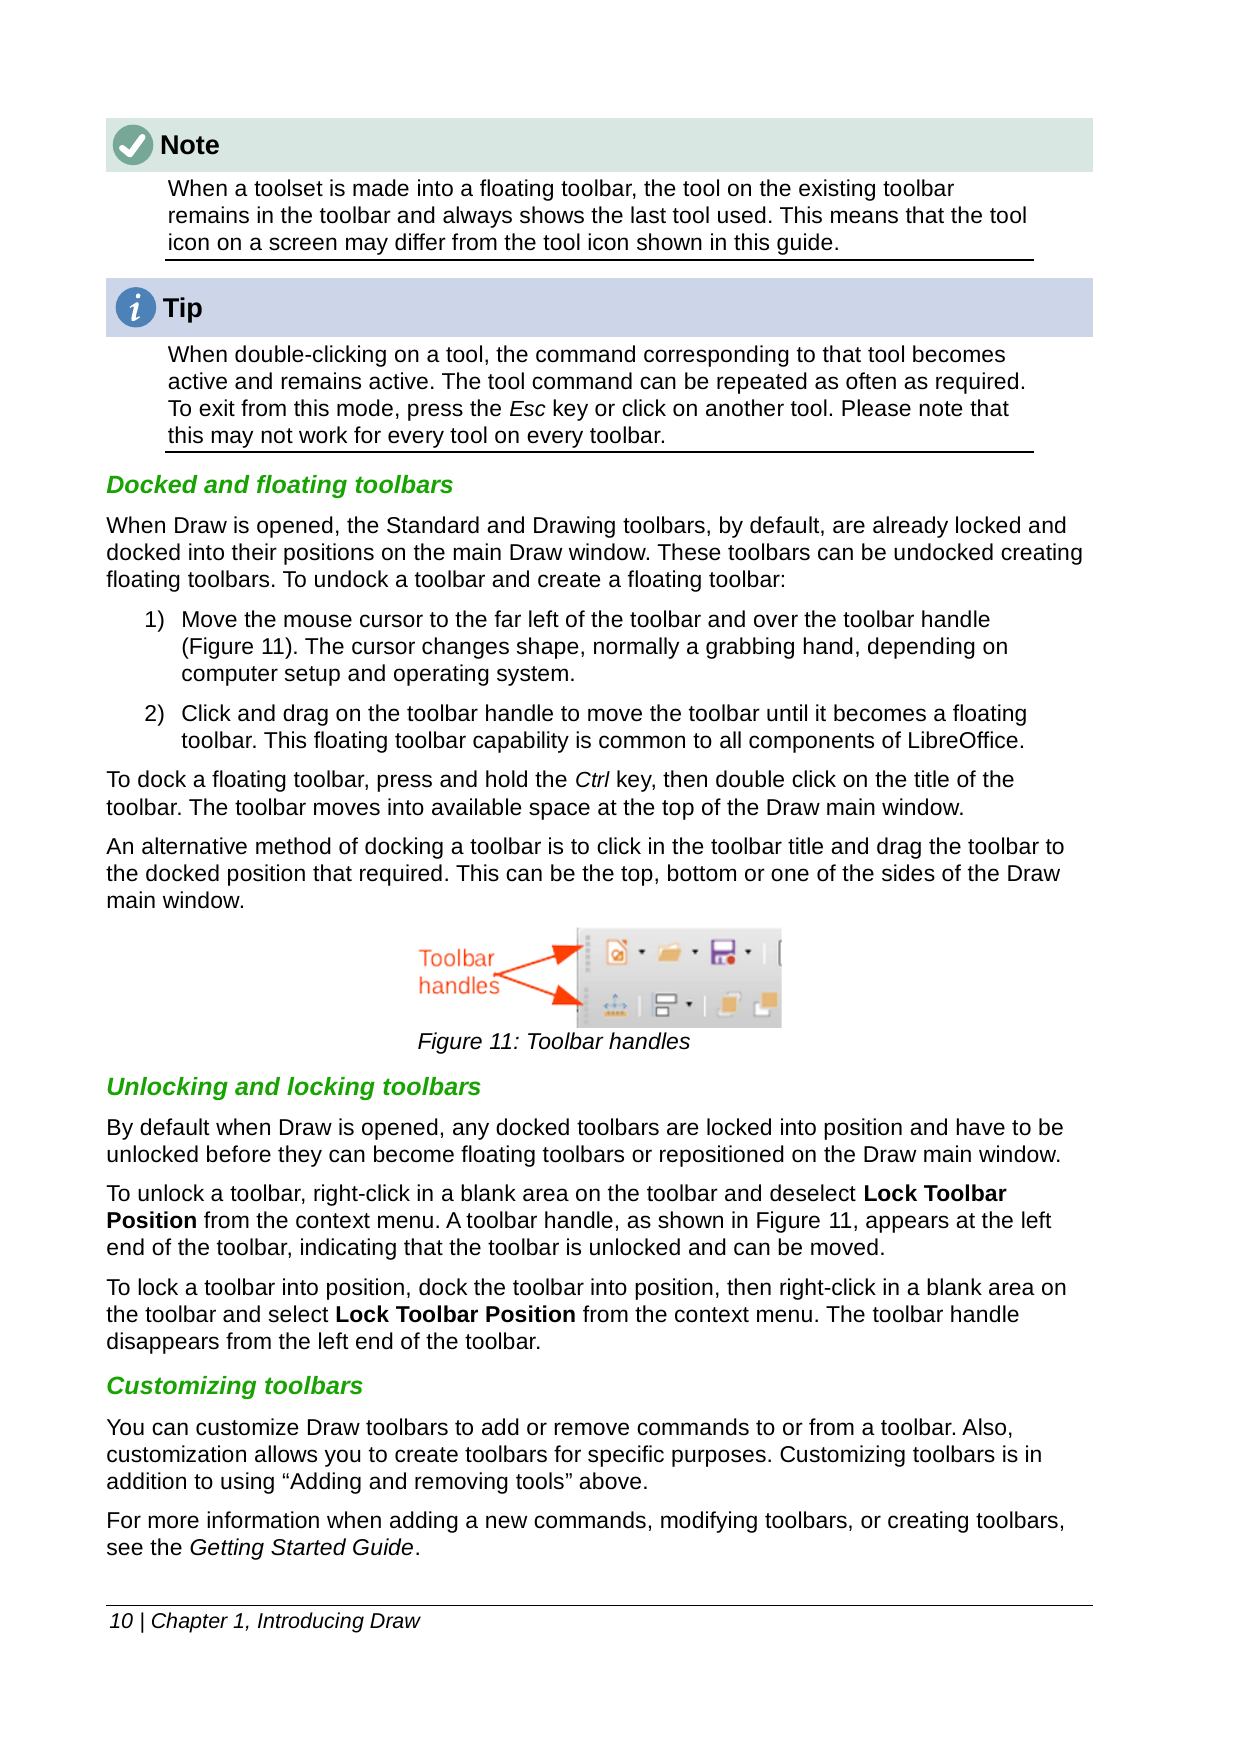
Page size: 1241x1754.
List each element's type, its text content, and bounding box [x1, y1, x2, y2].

list Move the mouse cursor to the far left of the toolbar and over the toolbar handle (Figure 11). The cursor changes shape, normally a grabbing hand, depending on computer setup and operating system. [164, 605, 1093, 687]
text When Draw is opened, the Standard and Drawing toolbars, by default, are already locked and docked into their positions on the main Draw window. These toolbars can be undocked creating floating toolbars. To undock a toolbar and create a floating toolbar: [106, 512, 1093, 593]
text To lock a toolbar into position, dock the toolbar into position, then right-click in a blank area on the toolbar and select Lock Toolbar Position from the context menu. The toolbar handle disappears from the left end of the toolbar. [106, 1273, 1093, 1354]
text An alternative method of docking a toolbar is to click in the toolbar title and drag the toolbar to the docked position that required. This can be the top, bottom or one of the sides of the Draw main window. [106, 832, 1093, 914]
text By default when Draw is opened, any docked toolbars are locked into position and have to be unlocked before they can become floating toolbars or repositioned on the Draw main window. [106, 1113, 1093, 1167]
text When a toolset is made into a floating toolbar, the tool on the existing toolbar remains in the toolbar and always shows the last tool used. This means that the tool icon on a screen may differ from the tool icon shown in this guide. [164, 172, 1034, 261]
list Click and drag on the toolbar handle to move the toolbar until it becomes a floating toolbar. This floating toolbar capability is common to all components of LibreOffice. [164, 699, 1093, 753]
text Figure 11: Toolbar handles [417, 1028, 782, 1055]
subtitle Docked and floating toolbars [106, 470, 1093, 499]
text To unlock a toolbar, right-click in a blank area on the toolbar and deselect Lock Toolbar Position from the context menu. A toolbar handle, as shown in Figure 11, appears at the left end of the toolbar, indicating that the toolbar is unlocked and can be moved. [106, 1179, 1093, 1261]
subtitle Tip [106, 278, 1093, 337]
subtitle Customizing toolbars [106, 1371, 1093, 1400]
text When double-clicking on a tool, the command corresponding to that tool becomes active and remains active. The tool command can be repeated as often as required. To exit from this mode, press the Esc key or click on another tool. Please note that this may not work for every tool on every toolbar. [164, 337, 1034, 453]
subtitle Note [106, 118, 1093, 172]
subtitle Unlocking and locking toolbars [106, 1071, 1093, 1100]
text To dock a floating toolbar, press and hold the Ctrl key, then double click on the title of the toolbar. The toolbar moves into available space at the top of the Draw main window. [106, 766, 1093, 820]
text For more information when adding a new commands, modifying toolbars, or creating toolbars, see the Getting Started Guide. [106, 1507, 1093, 1561]
text You can customize Draw toolbars to add or remove commands to or from a toolbar. Also, customization allows you to create toolbars for specific purposes. Customizing toolbars is in addition to using “Adding and removing tools” above. [106, 1413, 1093, 1494]
picture [417, 926, 782, 1028]
